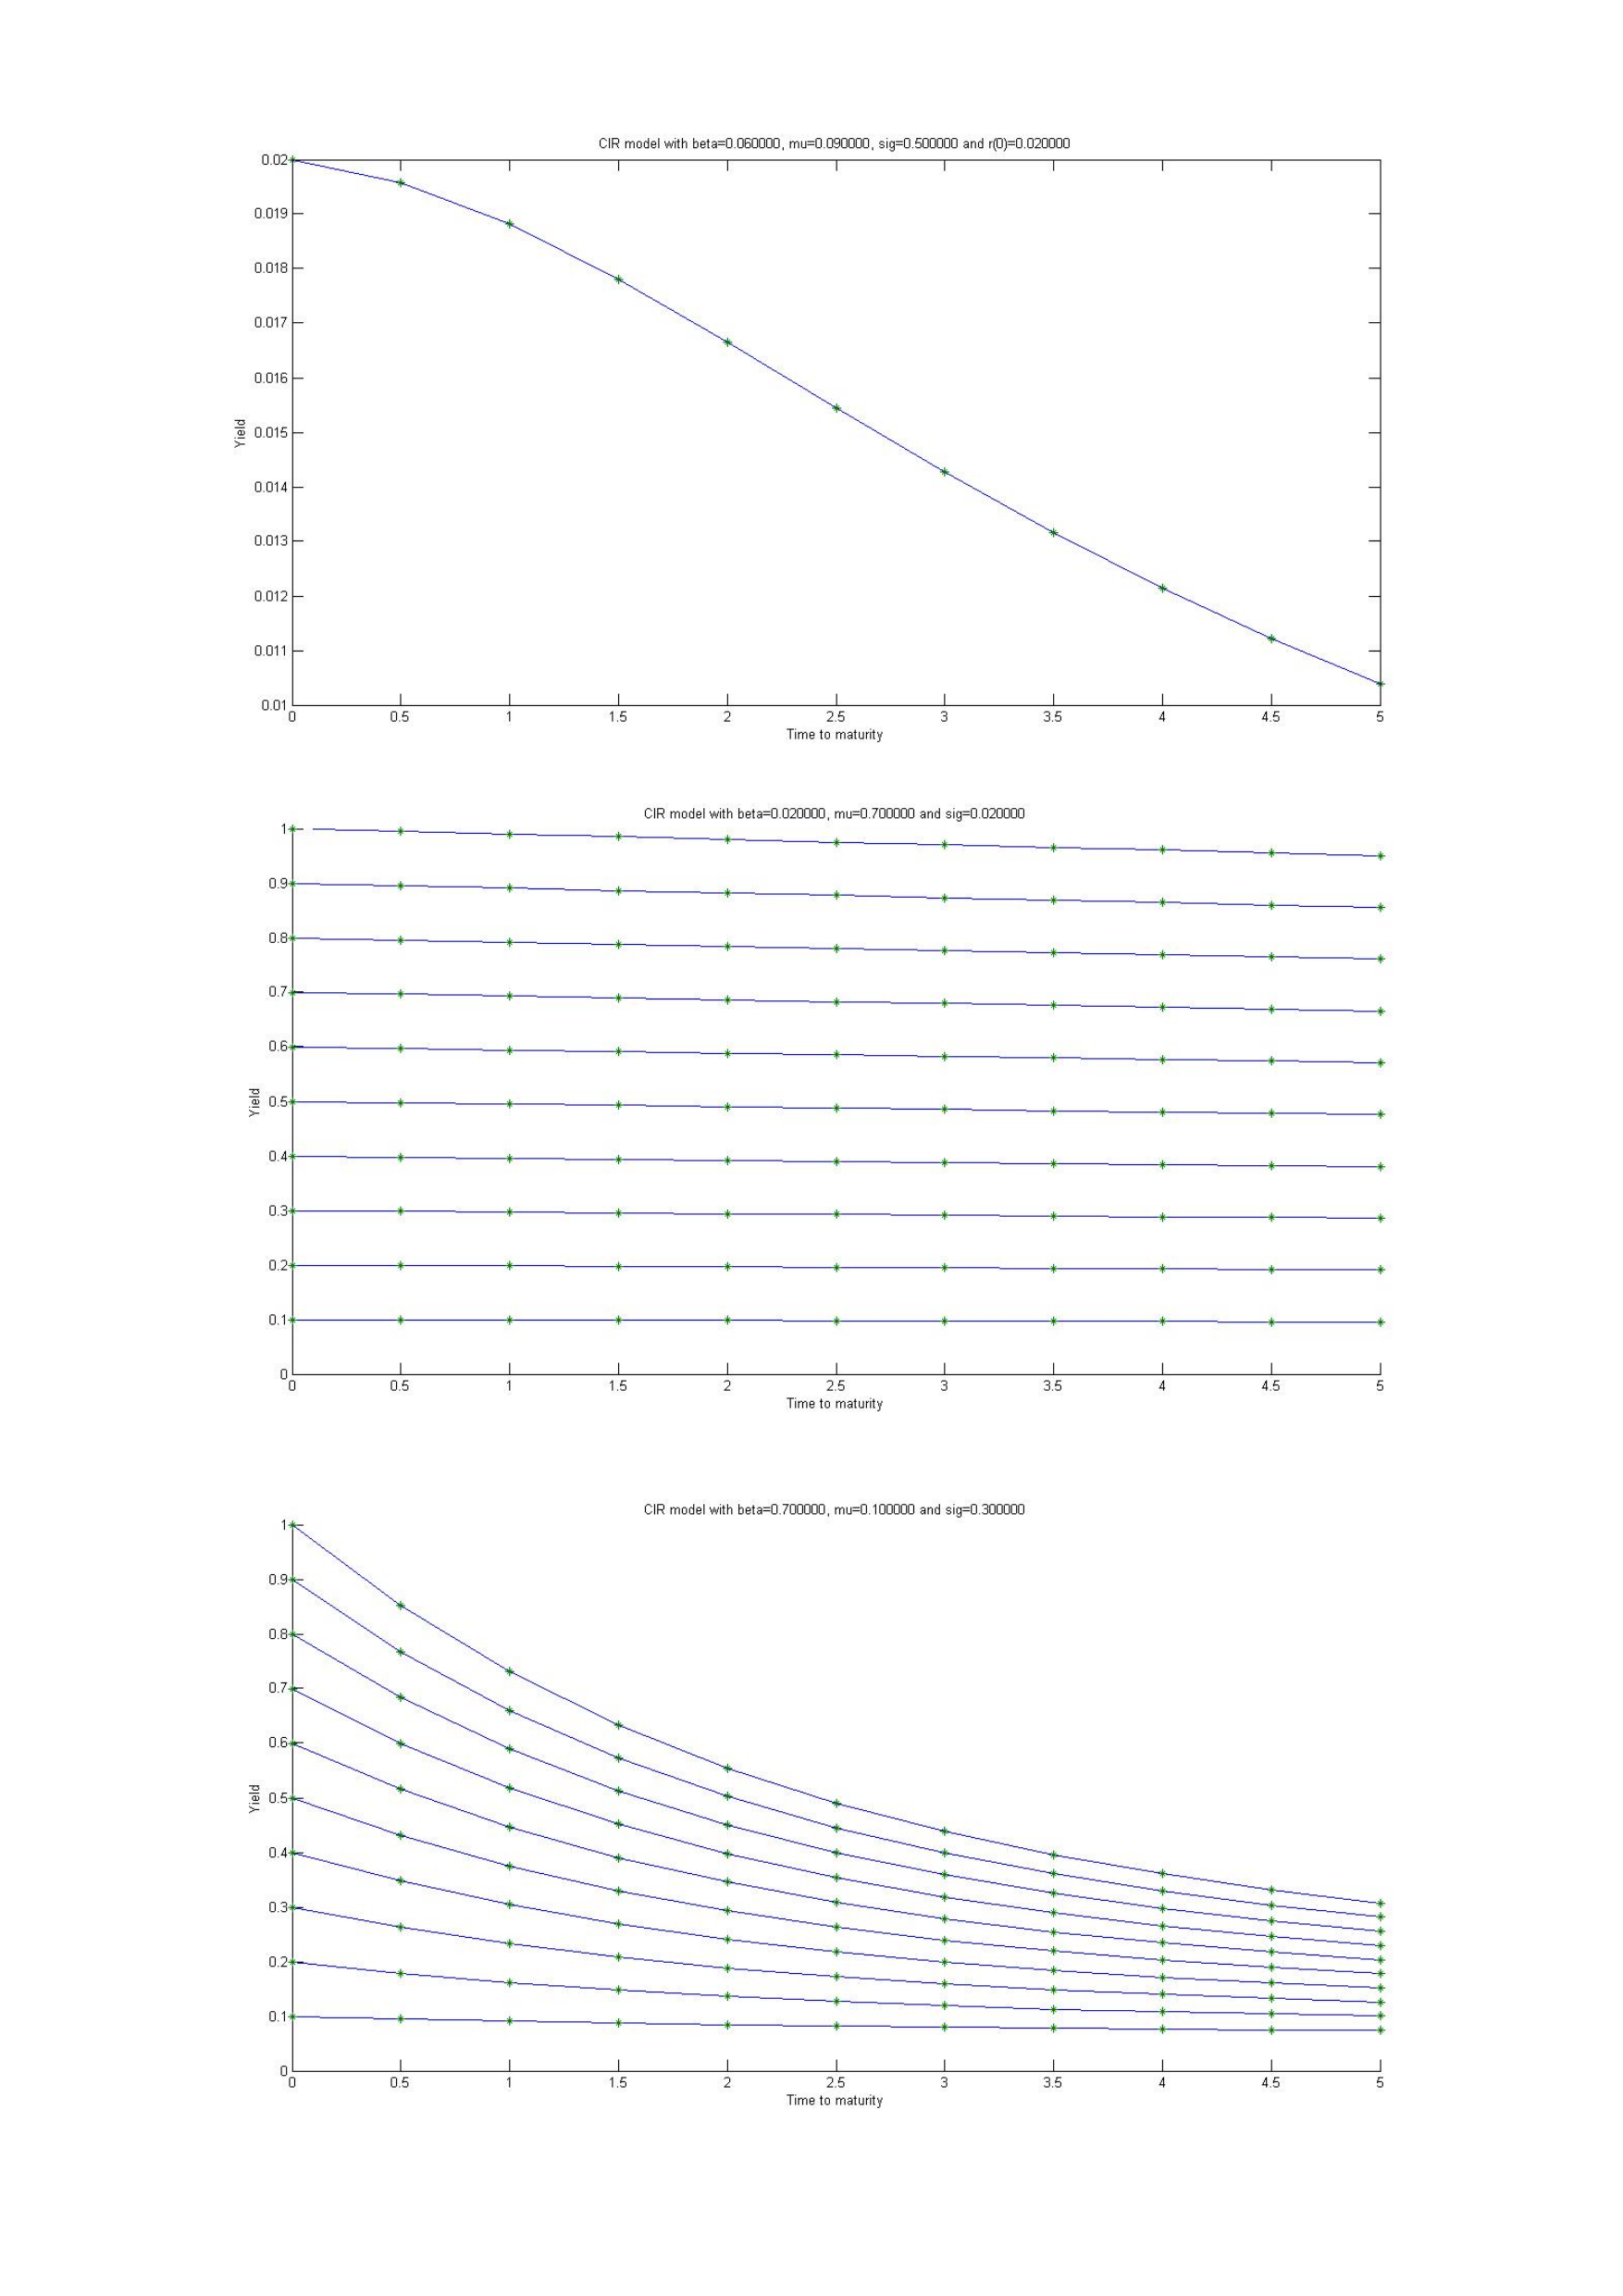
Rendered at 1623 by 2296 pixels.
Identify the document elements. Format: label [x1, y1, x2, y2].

picture [109, 109, 1514, 1448]
picture [109, 1474, 1514, 2145]
